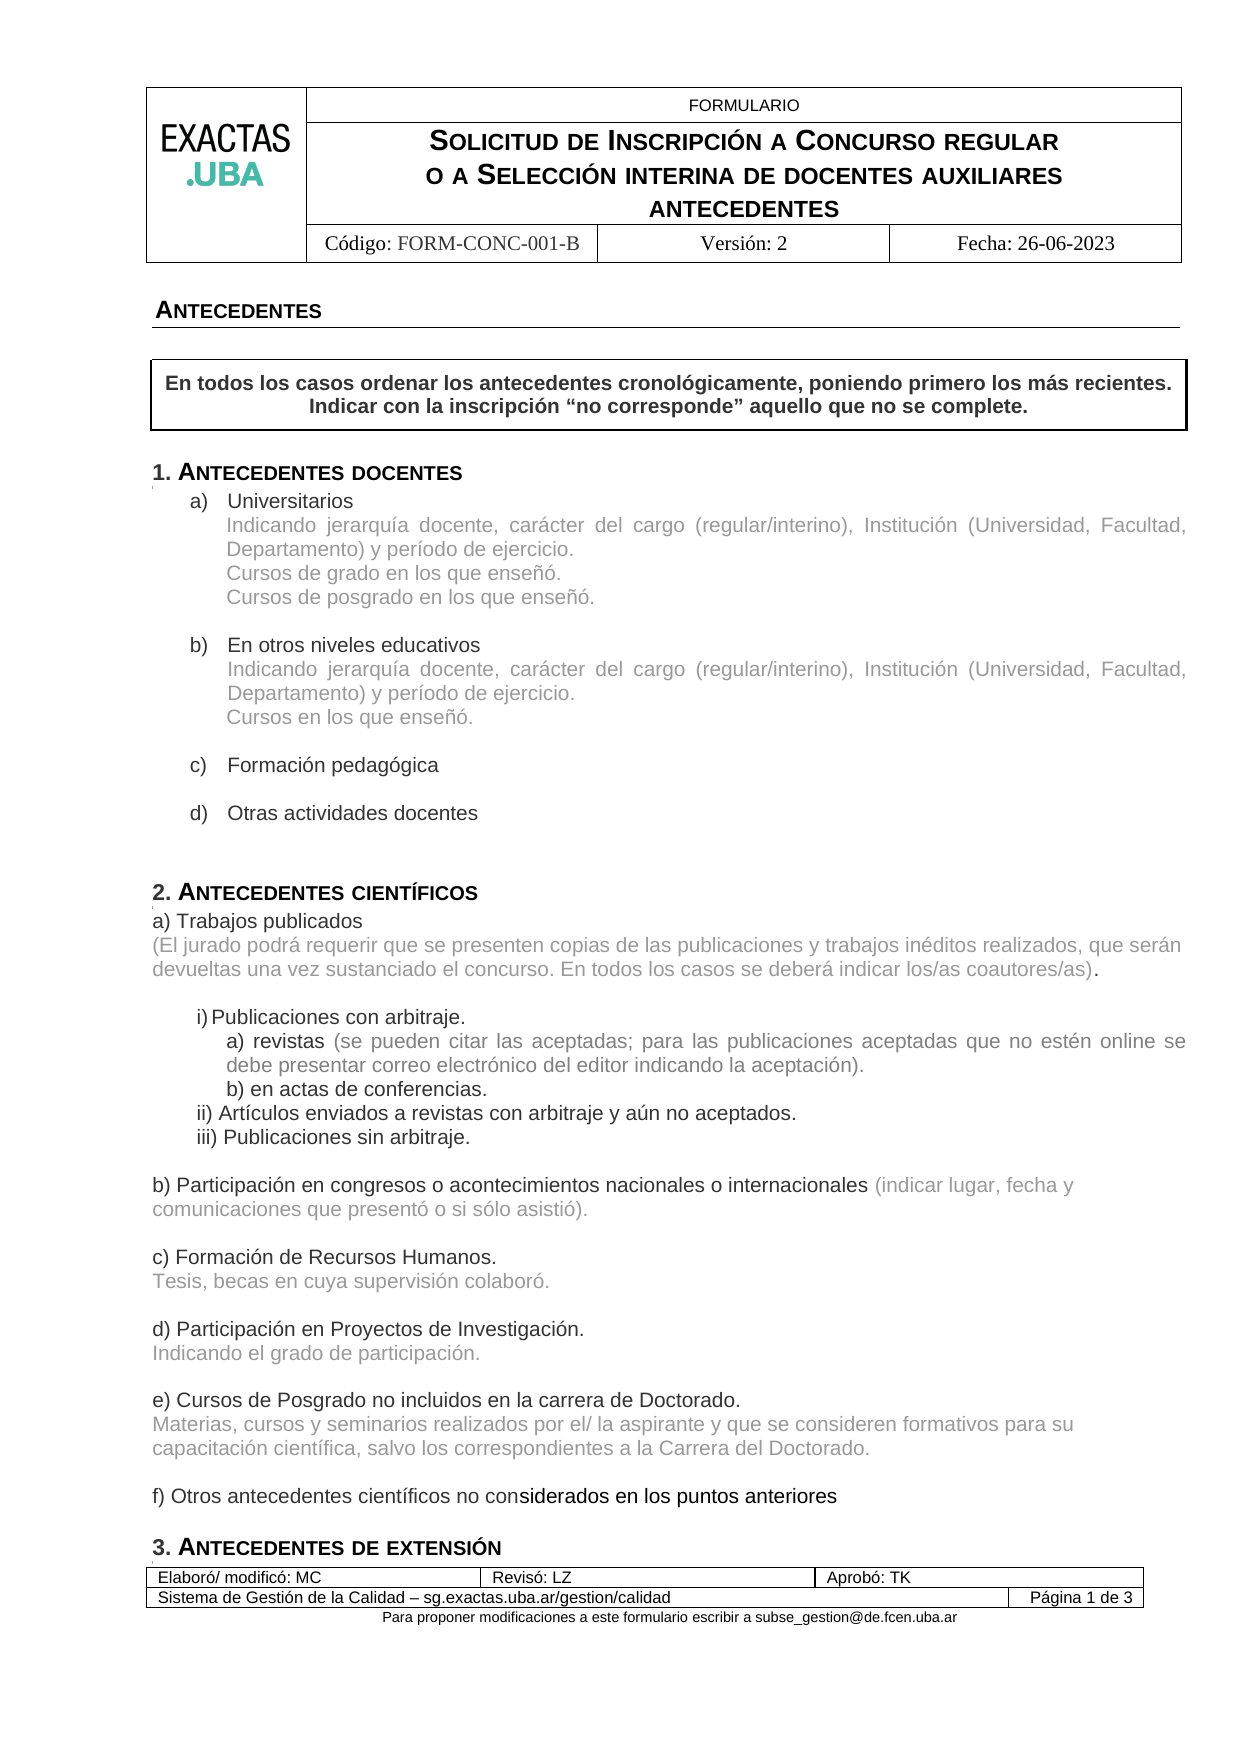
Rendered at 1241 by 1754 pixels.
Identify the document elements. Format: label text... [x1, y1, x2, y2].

list Universitarios [189, 489, 1188, 513]
text iii) Publicaciones sin arbitraje. [196, 1125, 1188, 1149]
text b) en actas de conferencias. [226, 1077, 1188, 1101]
text Indicando jerarquía docente, carácter del cargo (regular/interino), Institución (Universidad, Facultad, Departamento) y período de ejercicio. [226, 513, 1188, 561]
text e) Cursos de Posgrado no incluidos en la carrera de Doctorado. [152, 1388, 1188, 1412]
text Cursos de grado en los que enseñó. [152, 561, 1188, 585]
text f) Otros antecedentes científicos no considerados en los puntos anteriores [152, 1484, 1188, 1508]
text c) Formación de Recursos Humanos. [152, 1244, 1188, 1268]
text 1. Antecedentes docentes [152, 457, 1188, 486]
list Indicando jerarquía docente, carácter del cargo (regular/interino), Institución (Universidad, Facultad, Departamento) y período de ejercicio. [227, 657, 1188, 705]
list En otros niveles educativos [189, 633, 1188, 657]
text 3. Antecedentes de extensión [152, 1532, 1188, 1564]
text 2. Antecedentes científicos [152, 877, 1188, 909]
list Formación pedagógica [189, 753, 1188, 777]
text Indicando el grado de participación. [152, 1340, 1188, 1364]
table_header En todos los casos ordenar los antecedentes cronológicamente, poniendo primero los más recientes. Indicar con la inscripción “no corresponde” aquello que no se complete. [152, 360, 1185, 429]
text a) revistas (se pueden citar las aceptadas; para las publicaciones aceptadas que no estén online se debe presentar correo electrónico del editor indicando la aceptación). [226, 1029, 1188, 1077]
text Tesis, becas en cuya supervisión colaboró. [152, 1268, 1188, 1292]
list Otras actividades docentes [189, 801, 1188, 824]
text b) Participación en congresos o acontecimientos nacionales o internacionales (indicar lugar, fecha y comunicaciones que presentó o si sólo asistió). [152, 1173, 1188, 1221]
text Materias, cursos y seminarios realizados por el/ la aspirante y que se consideren formativos para su capacitación científica, salvo los correspondientes a la Carrera del Doctorado. [152, 1412, 1188, 1460]
text i) Publicaciones con arbitraje. [196, 1005, 1188, 1029]
text ii) Artículos enviados a revistas con arbitraje y aún no aceptados. [196, 1101, 1188, 1125]
table_header Antecedentes [152, 292, 1180, 327]
text a) Trabajos publicados [152, 909, 1188, 933]
text (El jurado podrá requerir que se presenten copias de las publicaciones y trabajos inéditos realizados, que serán devueltas una vez sustanciado el concurso. En todos los casos se deberá indicar los/as coautores/as). [152, 933, 1188, 981]
text d) Participación en Proyectos de Investigación. [152, 1316, 1188, 1340]
text Cursos en los que enseñó. [152, 705, 1188, 729]
text Cursos de posgrado en los que enseñó. [152, 585, 1188, 609]
